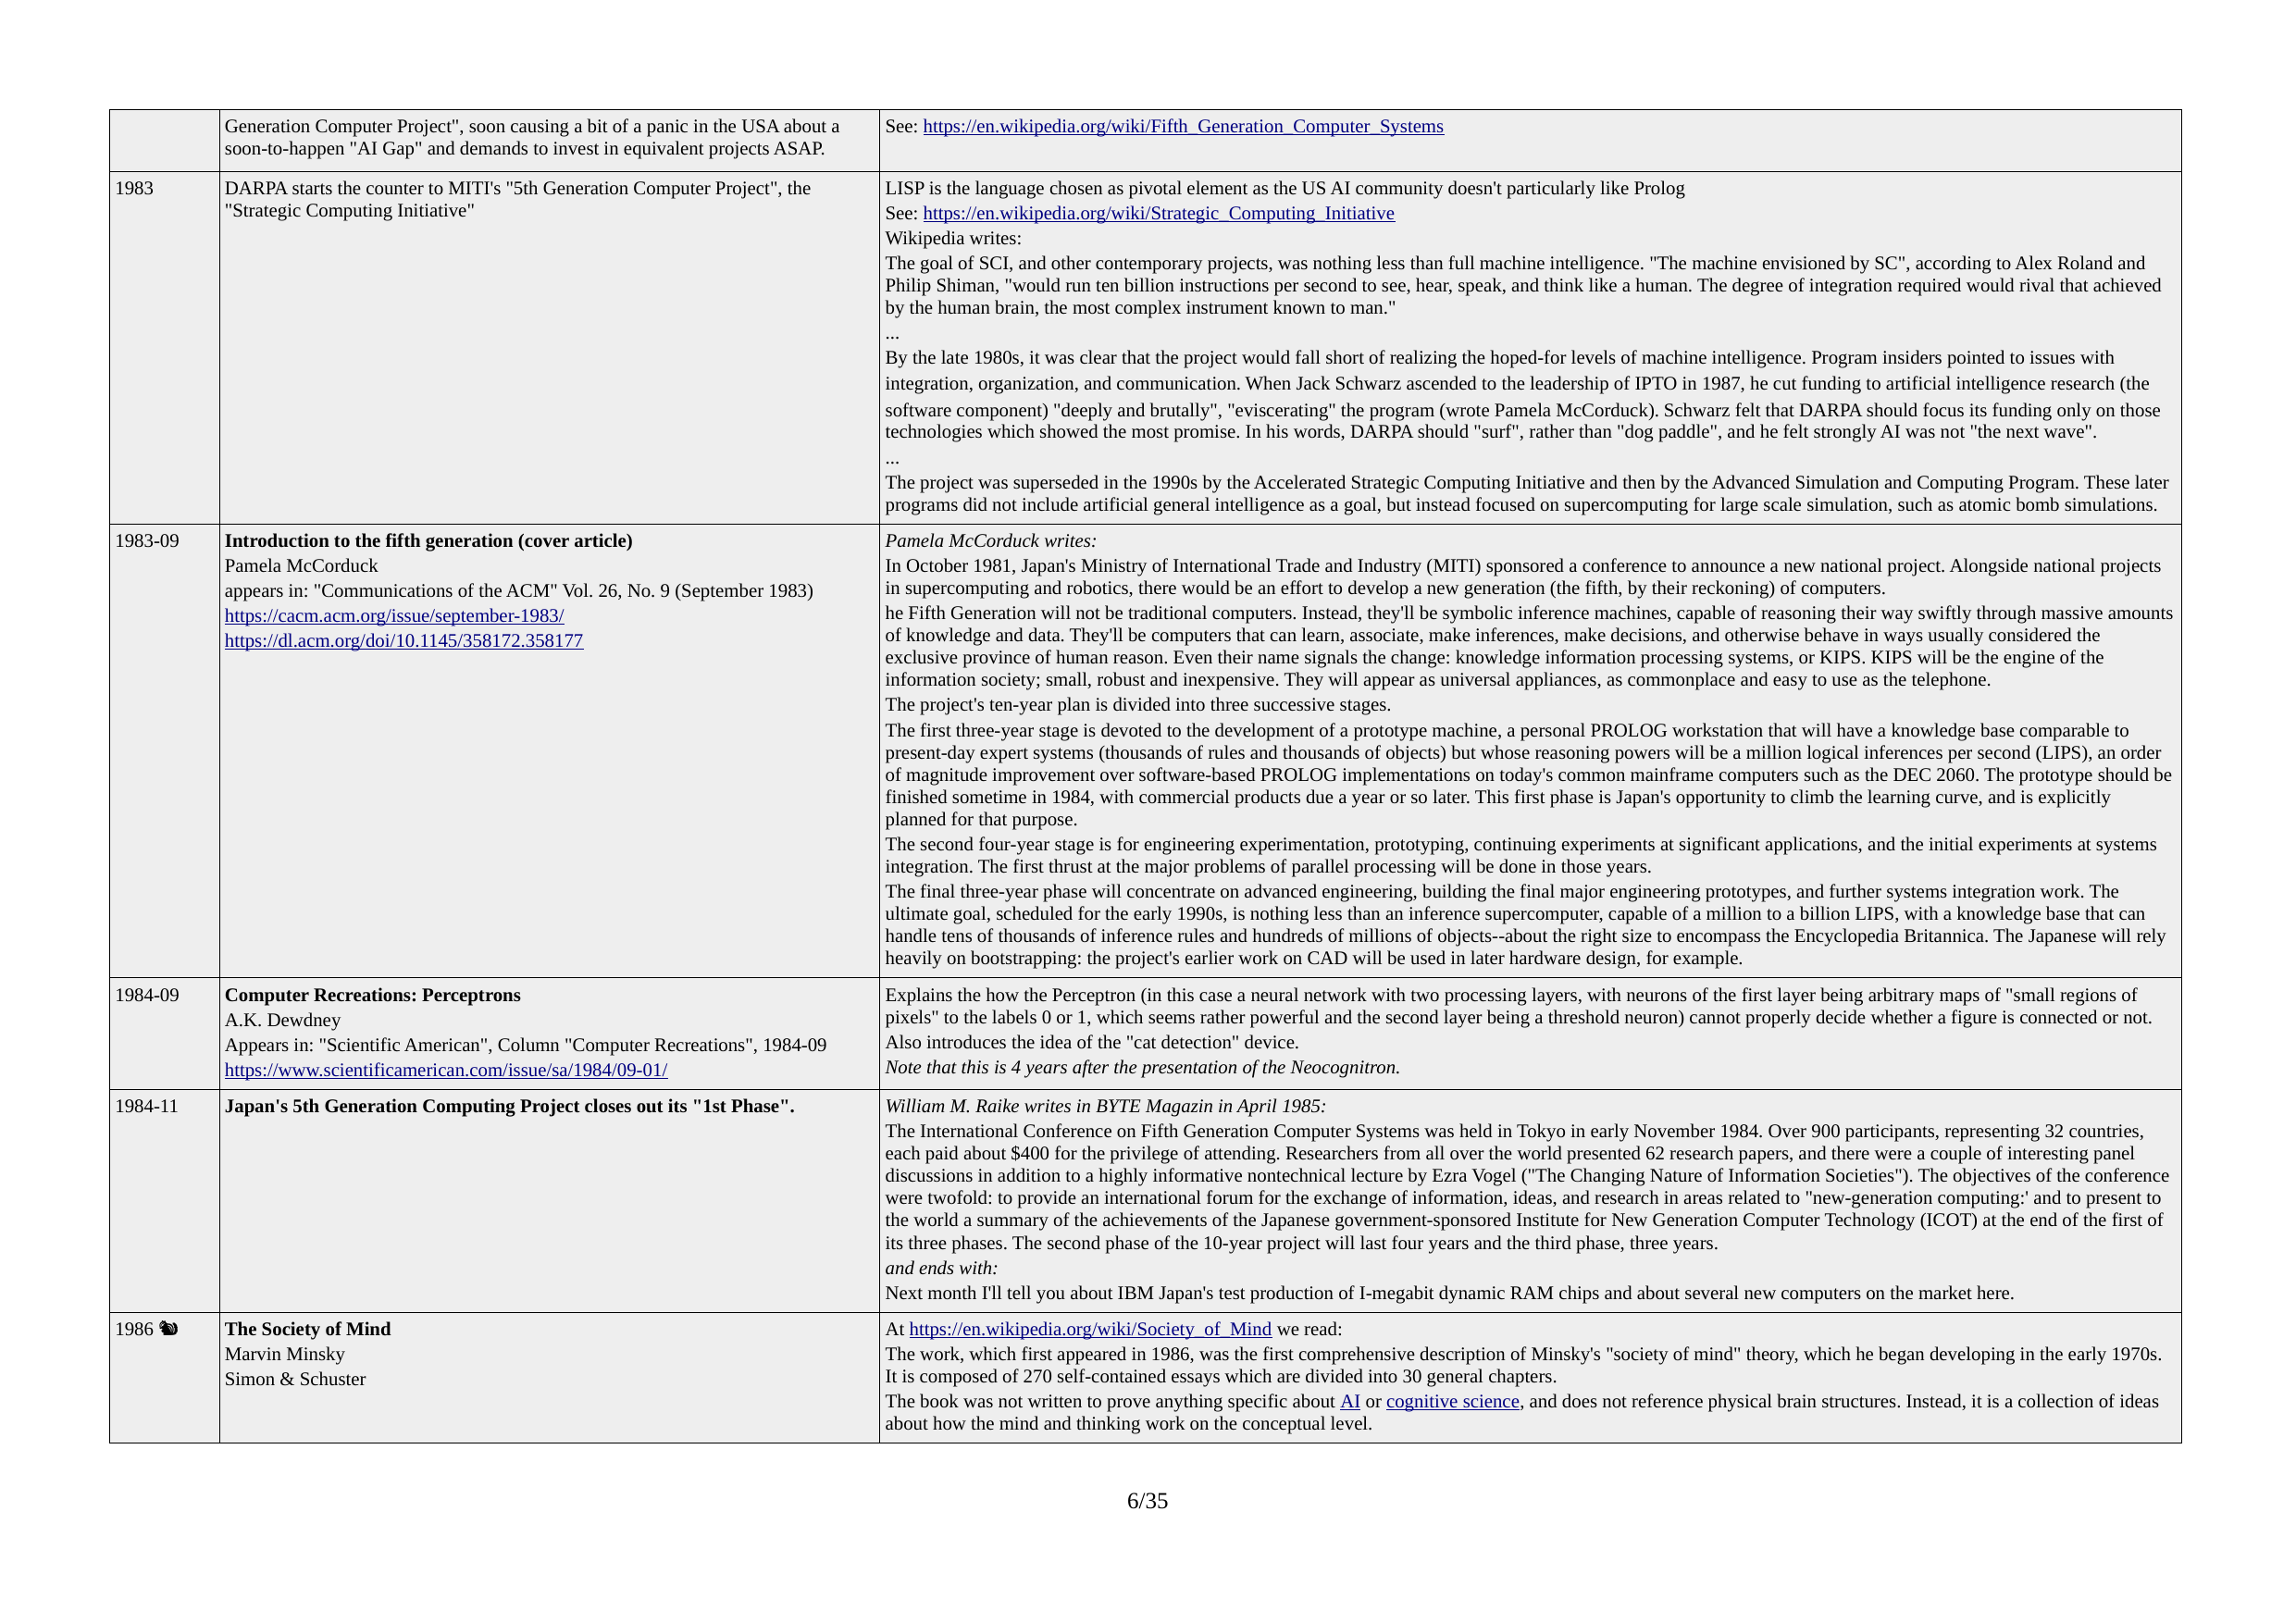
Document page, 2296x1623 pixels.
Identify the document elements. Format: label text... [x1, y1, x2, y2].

table_cell 1986 🐿️ [110, 1313, 219, 1443]
table_cell At https://en.wikipedia.org/wiki/Society_of_Mind we read: The work, which first appeared in 1986, was the first comprehensive description of Minsky's "society of mind" theory, which he began developing in the early 1970s. It is composed of 270 self-contained essays which are divided into 30 general chapters. The book was not written to prove anything specific about AI or cognitive science, and does not reference physical brain structures. Instead, it is a collection of ideas about how the mind and thinking work on the conceptual level. [880, 1313, 2181, 1443]
table_cell Generation Computer Project", soon causing a bit of a panic in the USA about a soon-to-happen "AI Gap" and demands to invest in equivalent projects ASAP. [220, 110, 879, 170]
table_cell [110, 110, 219, 170]
table_cell Explains the how the Perceptron (in this case a neural network with two processing layers, with neurons of the first layer being arbitrary maps of "small regions of pixels" to the labels 0 or 1, which seems rather powerful and the second layer being a threshold neuron) cannot properly decide whether a figure is connected or not. Also introduces the idea of the "cat detection" device. Note that this is 4 years after the presentation of the Neocognitron. [880, 978, 2181, 1089]
table_cell See: https://en.wikipedia.org/wiki/Fifth_Generation_Computer_Systems [880, 110, 2181, 170]
table_cell William M. Raike writes in BYTE Magazin in April 1985: The International Conference on Fifth Generation Computer Systems was held in Tokyo in early November 1984. Over 900 participants, representing 32 countries, each paid about $400 for the privilege of attending. Researchers from all over the world presented 62 research papers, and there were a couple of interesting panel discussions in addition to a highly informative nontechnical lecture by Ezra Vogel ("The Changing Nature of Information Societies"). The objectives of the conference were twofold: to provide an international forum for the exchange of information, ideas, and research in areas related to "new-generation computing:' and to present to the world a summary of the achievements of the Japanese government-sponsored Institute for New Generation Computer Technology (ICOT) at the end of the first of its three phases. The second phase of the 10-year project will last four years and the third phase, three years. and ends with: Next month I'll tell you about IBM Japan's test production of I-megabit dynamic RAM chips and about several new computers on the market here. [880, 1090, 2181, 1312]
table_cell Computer Recreations: Perceptrons A.K. Dewdney Appears in: "Scientific American", Column "Computer Recreations", 1984-09 https://www.scientificamerican.com/issue/sa/1984/09-01/ [220, 978, 879, 1089]
table_cell Pamela McCorduck writes: In October 1981, Japan's Ministry of International Trade and Industry (MITI) sponsored a conference to announce a new national project. Alongside national projects in supercomputing and robotics, there would be an effort to develop a new generation (the fifth, by their reckoning) of computers. he Fifth Generation will not be traditional computers. Instead, they'll be symbolic inference machines, capable of reasoning their way swiftly through massive amounts of knowledge and data. They'll be computers that can learn, associate, make inferences, make decisions, and otherwise behave in ways usually considered the exclusive province of human reason. Even their name signals the change: knowledge information processing systems, or KIPS. KIPS will be the engine of the information society; small, robust and inexpensive. They will appear as universal appliances, as commonplace and easy to use as the telephone. The project's ten-year plan is divided into three successive stages. The first three-year stage is devoted to the development of a prototype machine, a personal PROLOG workstation that will have a knowledge base comparable to present-day expert systems (thousands of rules and thousands of objects) but whose reasoning powers will be a million logical inferences per second (LIPS), an order of magnitude improvement over software-based PROLOG implementations on today's common mainframe computers such as the DEC 2060. The prototype should be finished sometime in 1984, with commercial products due a year or so later. This first phase is Japan's opportunity to climb the learning curve, and is explicitly planned for that purpose. The second four-year stage is for engineering experimentation, prototyping, continuing experiments at significant applications, and the initial experiments at systems integration. The first thrust at the major problems of parallel processing will be done in those years. The final three-year phase will concentrate on advanced engineering, building the final major engineering prototypes, and further systems integration work. The ultimate goal, scheduled for the early 1990s, is nothing less than an inference supercomputer, capable of a million to a billion LIPS, with a knowledge base that can handle tens of thousands of inference rules and hundreds of millions of objects--about the right size to encompass the Encyclopedia Britannica. The Japanese will rely heavily on bootstrapping: the project's earlier work on CAD will be used in later hardware design, for example. [880, 525, 2181, 977]
table_cell 1983 📆 [110, 172, 219, 524]
table_cell DARPA starts the counter to MITI's "5th Generation Computer Project", the "Strategic Computing Initiative" [220, 172, 879, 524]
table_cell LISP is the language chosen as pivotal element as the US AI community doesn't particularly like Prolog See: https://en.wikipedia.org/wiki/Strategic_Computing_Initiative Wikipedia writes: The goal of SCI, and other contemporary projects, was nothing less than full machine intelligence. "The machine envisioned by SC", according to Alex Roland and Philip Shiman, "would run ten billion instructions per second to see, hear, speak, and think like a human. The degree of integration required would rival that achieved by the human brain, the most complex instrument known to man." ... By the late 1980s, it was clear that the project would fall short of realizing the hoped-for levels of machine intelligence. Program insiders pointed to issues with integration, organization, and communication. When Jack Schwarz ascended to the leadership of IPTO in 1987, he cut funding to artificial intelligence research (the software component) "deeply and brutally", "eviscerating" the program (wrote Pamela McCorduck). Schwarz felt that DARPA should focus its funding only on those technologies which showed the most promise. In his words, DARPA should "surf", rather than "dog paddle", and he felt strongly AI was not "the next wave". ... The project was superseded in the 1990s by the Accelerated Strategic Computing Initiative and then by the Advanced Simulation and Computing Program. These later programs did not include artificial general intelligence as a goal, but instead focused on supercomputing for large scale simulation, such as atomic bomb simulations. [880, 172, 2181, 524]
table_cell 1983-09 [110, 525, 219, 977]
table_cell The Society of Mind Marvin Minsky Simon & Schuster [220, 1313, 879, 1443]
table_cell Introduction to the fifth generation (cover article) Pamela McCorduck appears in: "Communications of the ACM" Vol. 26, No. 9 (September 1983) https://cacm.acm.org/issue/september-1983/ https://dl.acm.org/doi/10.1145/358172.358177 [220, 525, 879, 977]
table_cell Japan's 5th Generation Computing Project closes out its "1st Phase". [220, 1090, 879, 1312]
table_cell 1984-11 📆 [110, 1090, 219, 1312]
table_cell 1984-09 [110, 978, 219, 1089]
